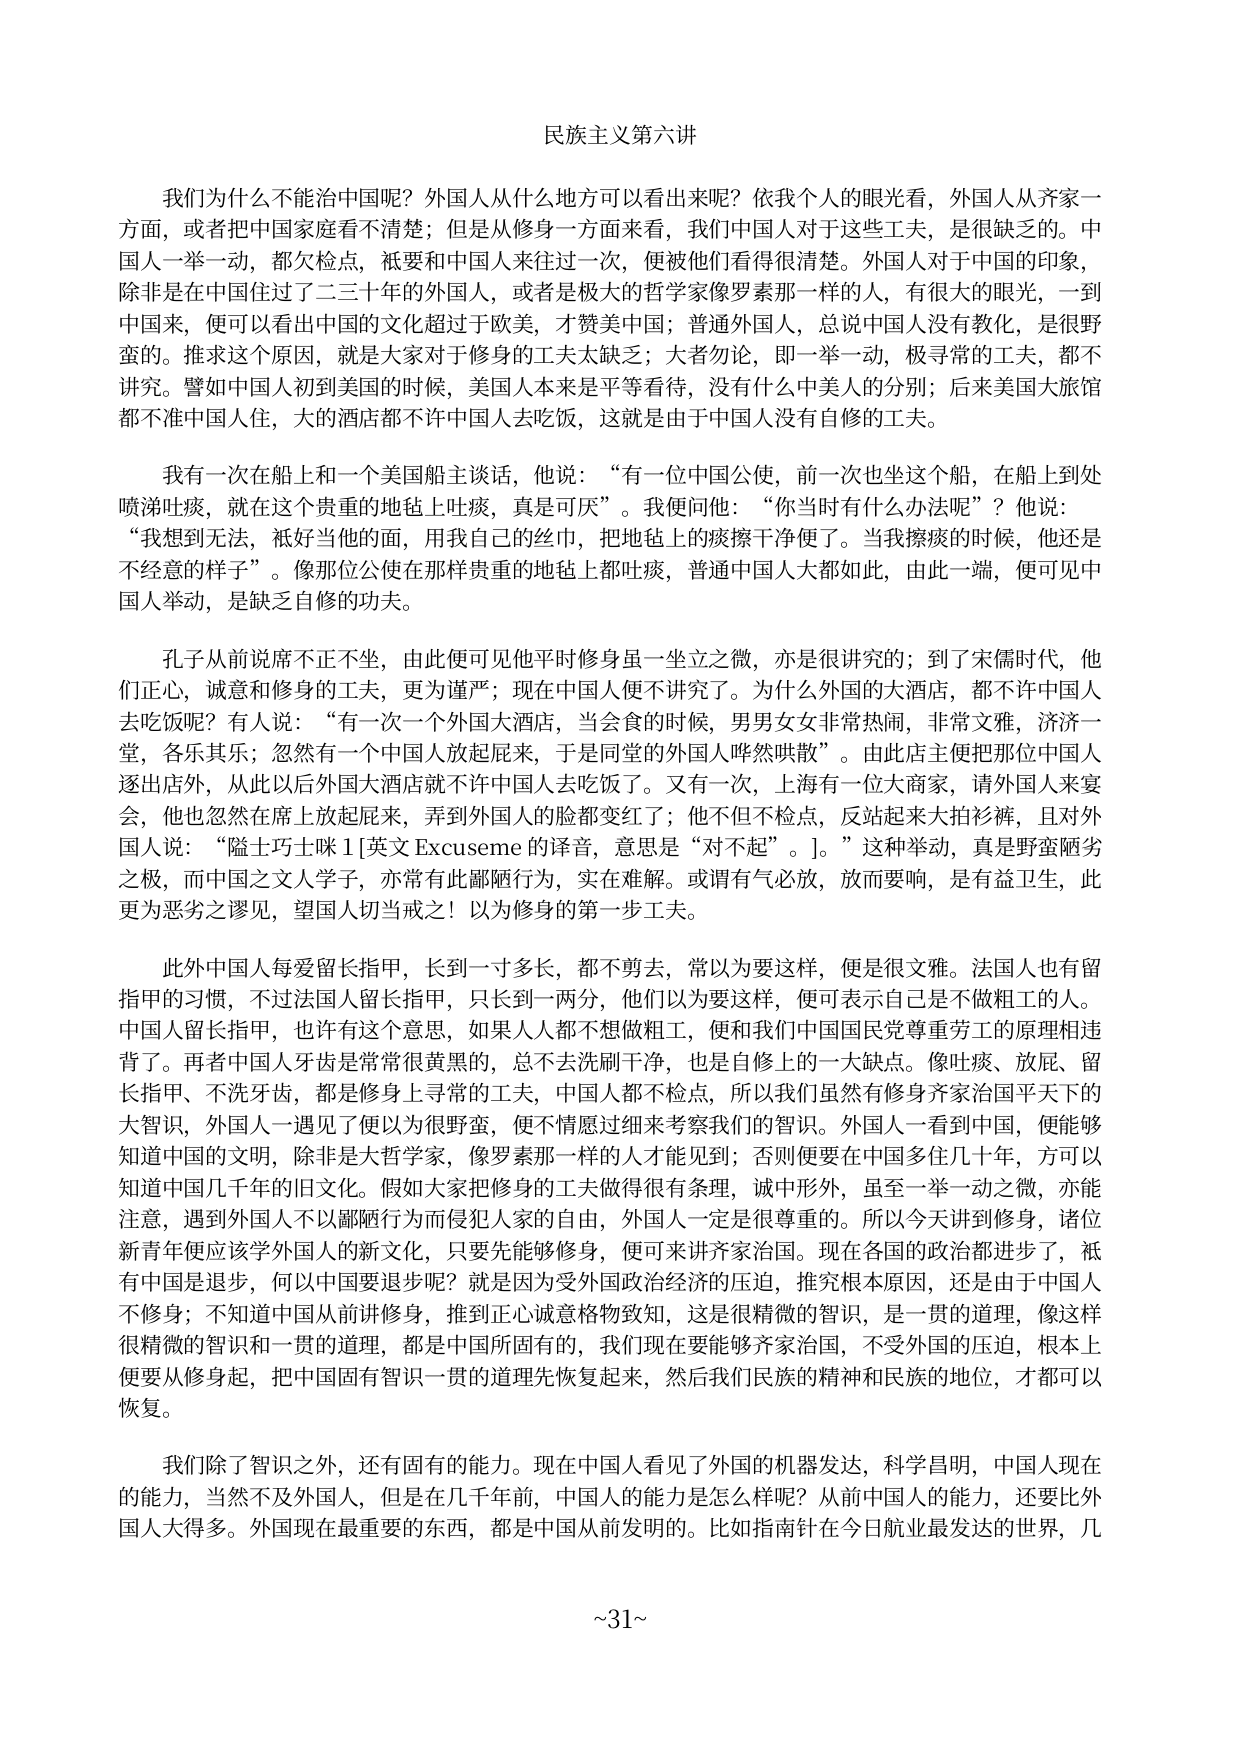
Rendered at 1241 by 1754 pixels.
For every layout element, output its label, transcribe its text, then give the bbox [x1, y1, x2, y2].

text 此外中国人每爱留长指甲，长到一寸多长，都不剪去，常以为要这样，便是很文雅。法国人也有留指甲的习惯，不过法国人留长指甲，只长到一两分，他们以为要这样，便可表示自己是不做粗工的人。中国人留长指甲，也许有这个意思，如果人人都不想做粗工，便和我们中国国民党尊重劳工的原理相违背了。再者中国人牙齿是常常很黄黑的，总不去洗刷干净，也是自修上的一大缺点。像吐痰、放屁、留长指甲、不洗牙齿，都是修身上寻常的工夫，中国人都不检点，所以我们虽然有修身齐家治国平天下的大智识，外国人一遇见了便以为很野蛮，便不情愿过细来考察我们的智识。外国人一看到中国，便能够知道中国的文明，除非是大哲学家，像罗素那一样的人才能见到；否则便要在中国多住几十年，方可以知道中国几千年的旧文化。假如大家把修身的工夫做得很有条理，诚中形外，虽至一举一动之微，亦能注意，遇到外国人不以鄙陋行为而侵犯人家的自由，外国人一定是很尊重的。所以今天讲到修身，诸位新青年便应该学外国人的新文化，只要先能够修身，便可来讲齐家治国。现在各国的政治都进步了，袛有中国是退步，何以中国要退步呢？就是因为受外国政治经济的压迫，推究根本原因，还是由于中国人不修身；不知道中国从前讲修身，推到正心诚意格物致知，这是很精微的智识，是一贯的道理，像这样很精微的智识和一贯的道理，都是中国所固有的，我们现在要能够齐家治国，不受外国的压迫，根本上便要从修身起，把中国固有智识一贯的道理先恢复起来，然后我们民族的精神和民族的地位，才都可以恢复。 [118, 951, 1122, 1423]
text 我们为什么不能治中国呢？外国人从什么地方可以看出来呢？依我个人的眼光看，外国人从齐家一方面，或者把中国家庭看不清楚；但是从修身一方面来看，我们中国人对于这些工夫，是很缺乏的。中国人一举一动，都欠检点，袛要和中国人来往过一次，便被他们看得很清楚。外国人对于中国的印象，除非是在中国住过了二三十年的外国人，或者是极大的哲学家像罗素那一样的人，有很大的眼光，一到中国来，便可以看出中国的文化超过于欧美，才赞美中国；普通外国人，总说中国人没有教化，是很野蛮的。推求这个原因，就是大家对于修身的工夫太缺乏；大者勿论，即一举一动，极寻常的工夫，都不讲究。譬如中国人初到美国的时候，美国人本来是平等看待，没有什么中美人的分别；后来美国大旅馆都不准中国人住，大的酒店都不许中国人去吃饭，这就是由于中国人没有自修的工夫。 [118, 181, 1122, 433]
text 我有一次在船上和一个美国船主谈话，他说：“有一位中国公使，前一次也坐这个船，在船上到处喷涕吐痰，就在这个贵重的地毡上吐痰，真是可厌”。我便问他：“你当时有什么办法呢”？他说：“我想到无法，袛好当他的面，用我自己的丝巾，把地毡上的痰擦干净便了。当我擦痰的时候，他还是不经意的样子”。像那位公使在那样贵重的地毡上都吐痰，普通中国人大都如此，由此一端，便可见中国人举动，是缺乏自修的功夫。 [118, 459, 1122, 616]
text 孔子从前说席不正不坐，由此便可见他平时修身虽一坐立之微，亦是很讲究的；到了宋儒时代，他们正心，诚意和修身的工夫，更为谨严；现在中国人便不讲究了。为什么外国的大酒店，都不许中国人去吃饭呢？有人说：“有一次一个外国大酒店，当会食的时候，男男女女非常热闹，非常文雅，济济一堂，各乐其乐；忽然有一个中国人放起屁来，于是同堂的外国人哗然哄散”。由此店主便把那位中国人逐出店外，从此以后外国大酒店就不许中国人去吃饭了。又有一次，上海有一位大商家，请外国人来宴会，他也忽然在席上放起屁来，弄到外国人的脸都变红了；他不但不检点，反站起来大拍衫裤，且对外国人说：“隘士巧士咪１[英文Excuseme的译音，意思是“对不起”。]。”这种举动，真是野蛮陋劣之极，而中国之文人学子，亦常有此鄙陋行为，实在难解。或谓有气必放，放而要响，是有益卫生，此更为恶劣之谬见，望国人切当戒之！以为修身的第一步工夫。 [118, 642, 1122, 925]
text 我们除了智识之外，还有固有的能力。现在中国人看见了外国的机器发达，科学昌明，中国人现在的能力，当然不及外国人，但是在几千年前，中国人的能力是怎么样呢？从前中国人的能力，还要比外国人大得多。外国现在最重要的东西，都是中国从前发明的。比如指南针在今日航业最发达的世界，几 [118, 1448, 1122, 1543]
